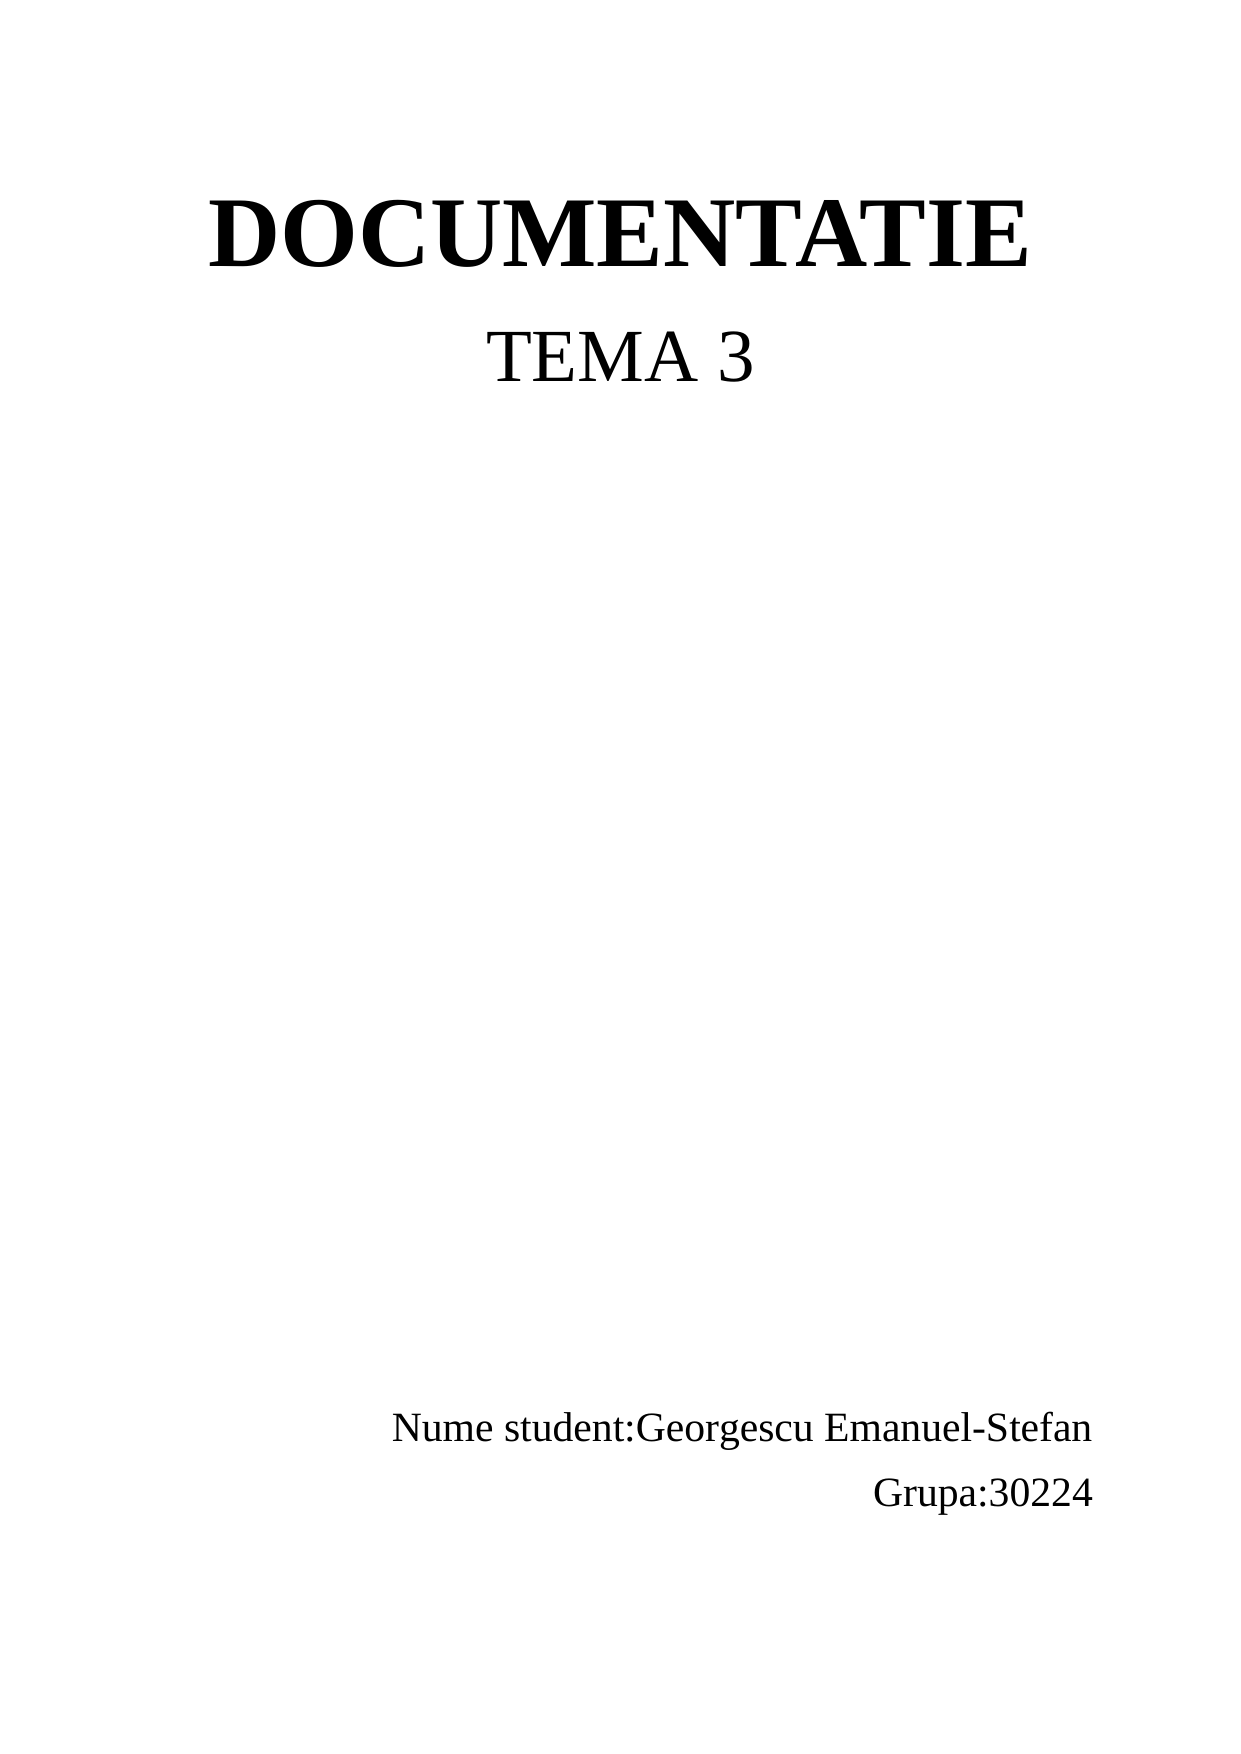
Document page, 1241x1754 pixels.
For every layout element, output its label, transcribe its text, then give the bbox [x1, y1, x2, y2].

text Grupa:30224 [148, 1467, 1093, 1515]
subtitle DOCUMENTATIE [148, 173, 1093, 288]
text TEMA 3 [148, 311, 1093, 397]
text Nume student:Georgescu Emanuel-Stefan [148, 1402, 1093, 1450]
